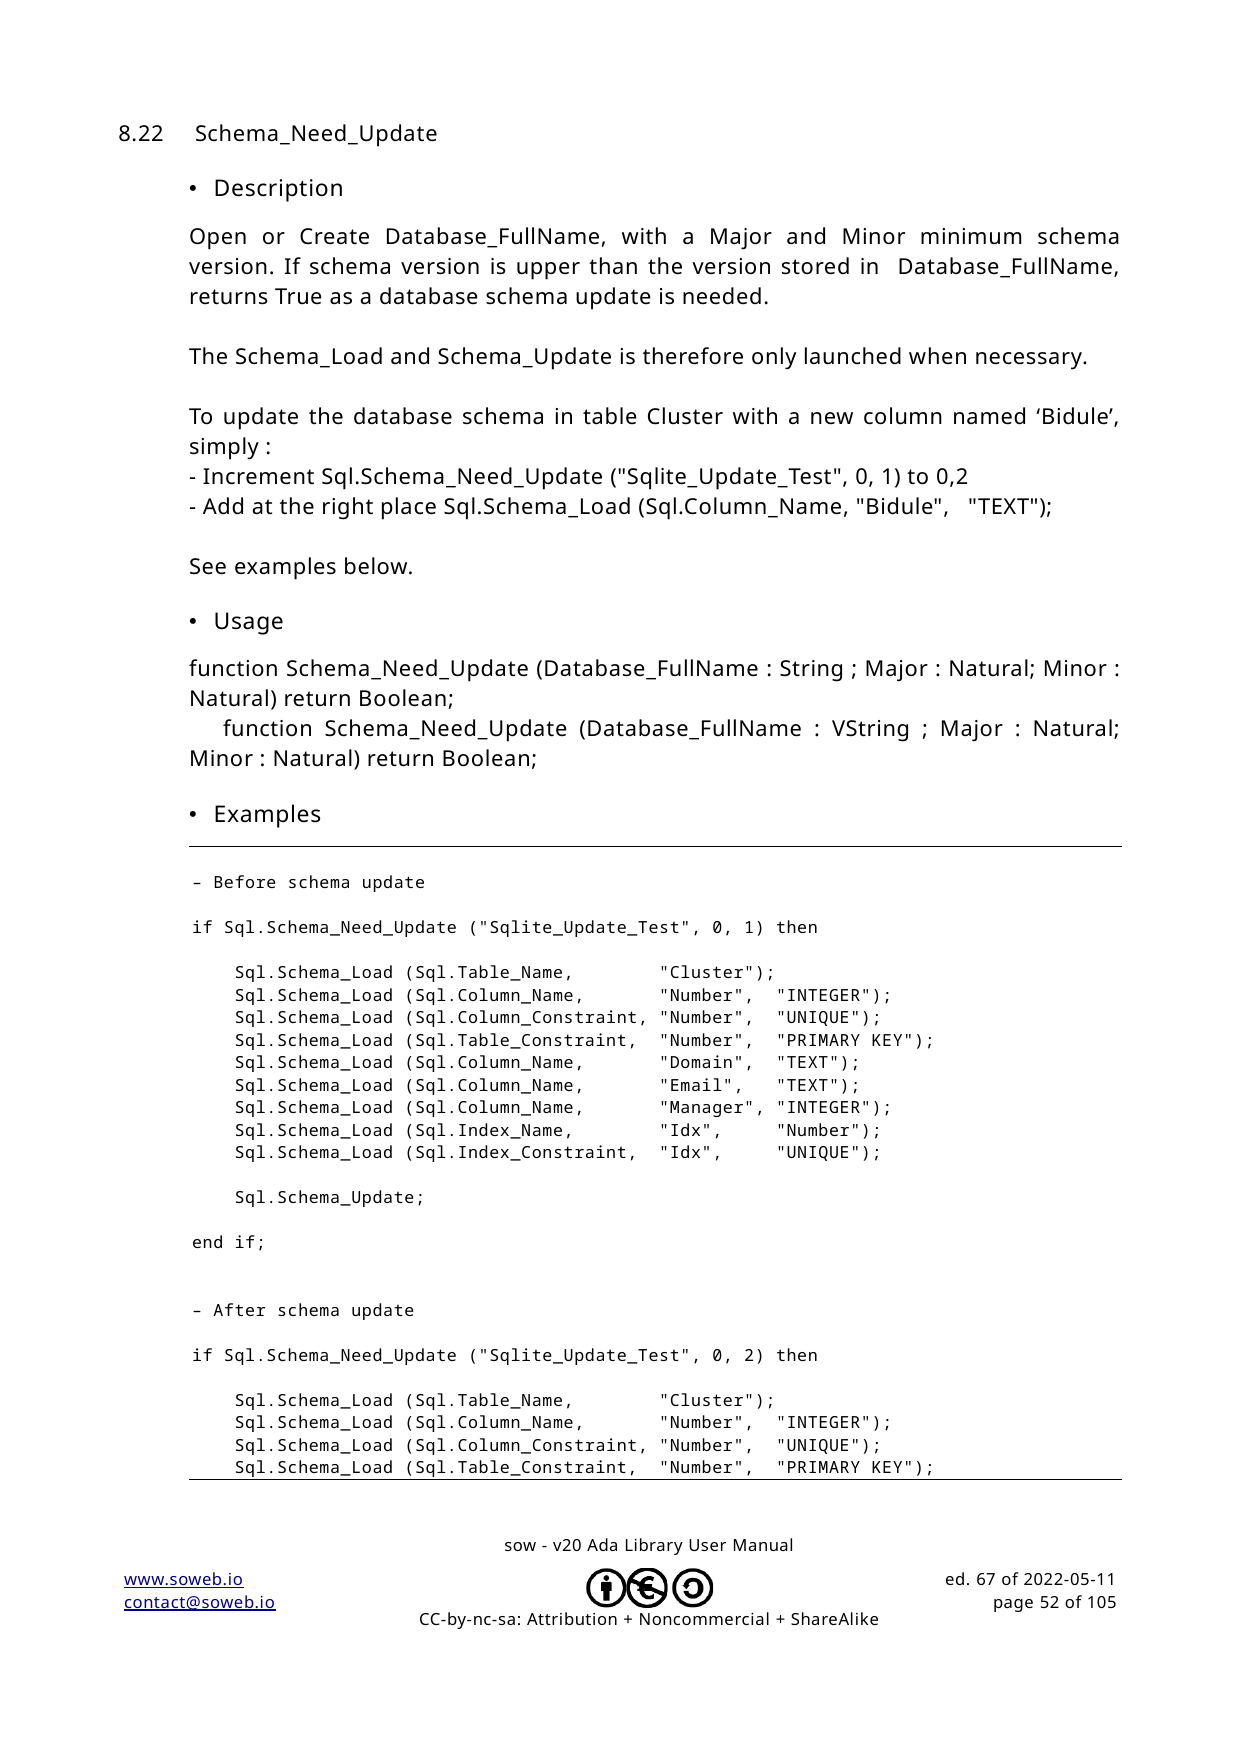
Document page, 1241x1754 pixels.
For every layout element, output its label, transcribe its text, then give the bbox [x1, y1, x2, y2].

picture [585, 1568, 668, 1608]
subtitle Usage [189, 604, 1122, 636]
list Sql.Schema_Load (Sql.Column_Name, "Number", "INTEGER"); [189, 1408, 1122, 1431]
text Open or Create Database_FullName, with a Major and Minor minimum schema version. If schema version is upper than the version stored in Database_FullName, returns True as a database schema update is needed. [189, 221, 1122, 311]
text function Schema_Need_Update (Database_FullName : VString ; Major : Natural; Minor : Natural) return Boolean; [189, 713, 1122, 773]
list Sql.Schema_Load (Sql.Column_Constraint, "Number", "UNIQUE"); [189, 1003, 1122, 1026]
list Sql.Schema_Load (Sql.Column_Name, "Domain", "TEXT"); [189, 1048, 1122, 1071]
subtitle Description [189, 172, 1122, 203]
list Sql.Schema_Load (Sql.Index_Constraint, "Idx", "UNIQUE"); [189, 1138, 1122, 1164]
text - Increment Sql.Schema_Need_Update ("Sqlite_Update_Test", 0, 1) to 0,2 [189, 461, 1122, 491]
subtitle Examples [189, 797, 1122, 828]
list Sql.Schema_Update; [189, 1183, 1122, 1209]
text - Add at the right place Sql.Schema_Load (Sql.Column_Name, "Bidule", "TEXT"); [189, 491, 1122, 521]
text To update the database schema in table Cluster with a new column named ‘Bidule’, simply : [189, 401, 1122, 461]
list end if; [189, 1228, 1122, 1254]
text The Schema_Load and Schema_Update is therefore only launched when necessary. [189, 341, 1122, 371]
list – Before schema update [189, 847, 1122, 913]
list Sql.Schema_Load (Sql.Column_Name, "Email", "TEXT"); Sql.Schema_Load (Sql.Column_Name, "Manager", "INTEGER"); [189, 1071, 1122, 1116]
list Sql.Schema_Load (Sql.Table_Name, "Cluster"); [189, 958, 1122, 981]
list Sql.Schema_Load (Sql.Index_Name, "Idx", "Number"); [189, 1116, 1122, 1138]
list Sql.Schema_Load (Sql.Column_Name, "Number", "INTEGER"); [189, 981, 1122, 1003]
list Sql.Schema_Load (Sql.Column_Constraint, "Number", "UNIQUE"); [189, 1431, 1122, 1453]
list – After schema update if Sql.Schema_Need_Update ("Sqlite_Update_Test", 0, 2) then [189, 1273, 1122, 1366]
list if Sql.Schema_Need_Update ("Sqlite_Update_Test", 0, 1) then [189, 913, 1122, 939]
picture [672, 1568, 714, 1608]
subtitle Schema_Need_Update [118, 118, 1122, 148]
list Sql.Schema_Load (Sql.Table_Constraint, "Number", "PRIMARY KEY"); [189, 1453, 1122, 1479]
list Sql.Schema_Load (Sql.Table_Constraint, "Number", "PRIMARY KEY"); [189, 1026, 1122, 1048]
text See examples below. [189, 551, 1122, 581]
list Sql.Schema_Load (Sql.Table_Name, "Cluster"); [189, 1386, 1122, 1408]
text function Schema_Need_Update (Database_FullName : String ; Major : Natural; Minor : Natural) return Boolean; [189, 653, 1122, 713]
